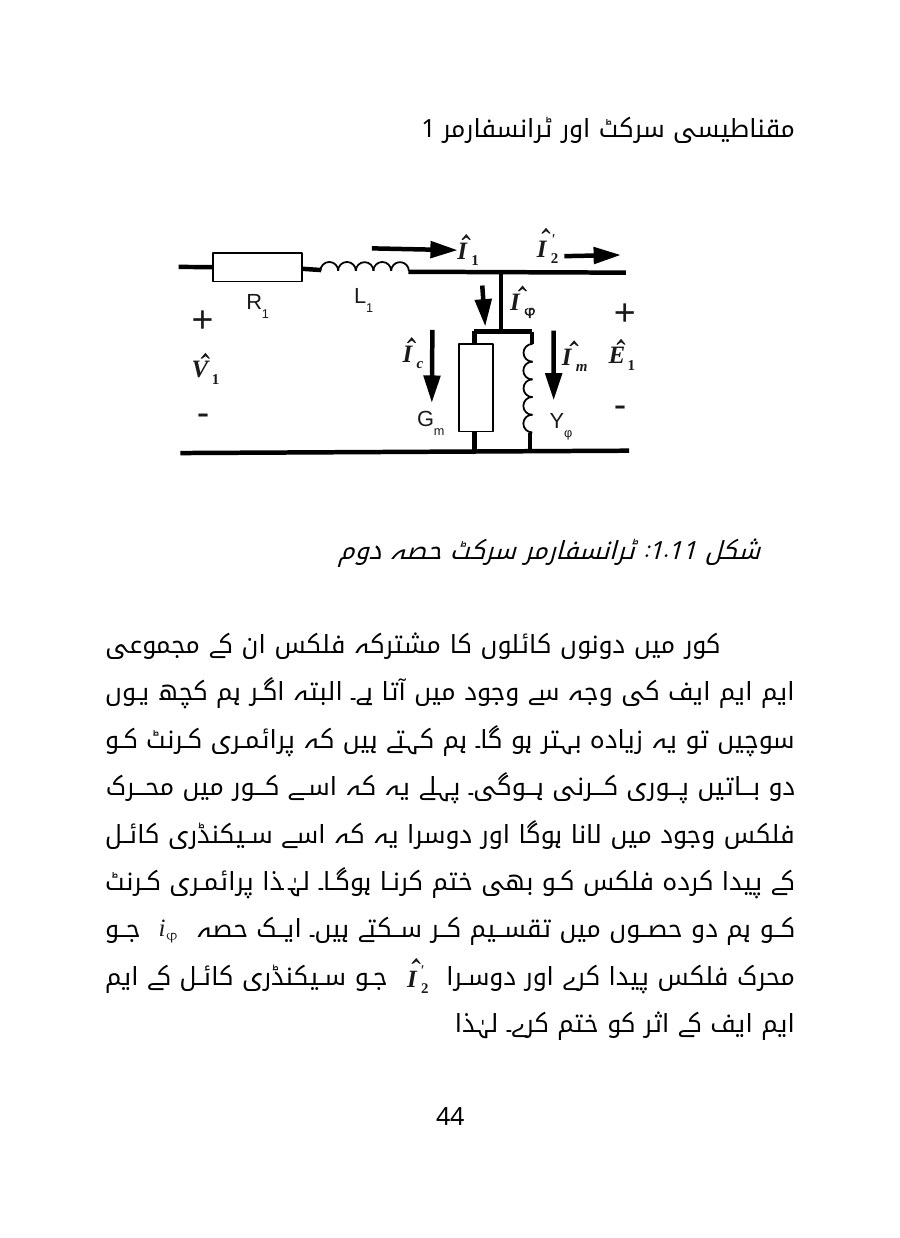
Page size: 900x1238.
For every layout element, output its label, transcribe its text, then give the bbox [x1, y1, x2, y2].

text کور میں دونوں کائلوں کا مشترکہ فلکس ان کے مجموعی ایم ایم ایف کی وجہ سے وجود میں آتا ہے۔ البتہ اگر ہم کچھ یوں سوچیں تو یہ زیادہ بہتر ہو گا۔ ہم کہتے ہیں کہ پرائمری کرنٹ کو دو باتیں پوری کرنی ہوگی۔ پہلے یہ کہ اسے کور میں محرک فلکس وجود میں لانا ہوگا اور دوسرا یہ کہ اسے سیکنڈری کائل کے پیدا کردہ فلکس کو بھی ختم کرنا ہوگا۔ لہٰذا پرائمری کرنٹ کو ہم دو حصوں میں تقسیم کر سکتے ہیں۔ ایک حصہجو محرک فلکس پیدا کرے اور دوسراجو سیکنڈری کائل کے ایم ایم ایف کے اثر کو ختم کرے۔ لہٰذا [105, 621, 795, 1048]
text شکل 1.11: ٹرانسفارمر سرکٹ حصہ دوم [140, 195, 760, 575]
